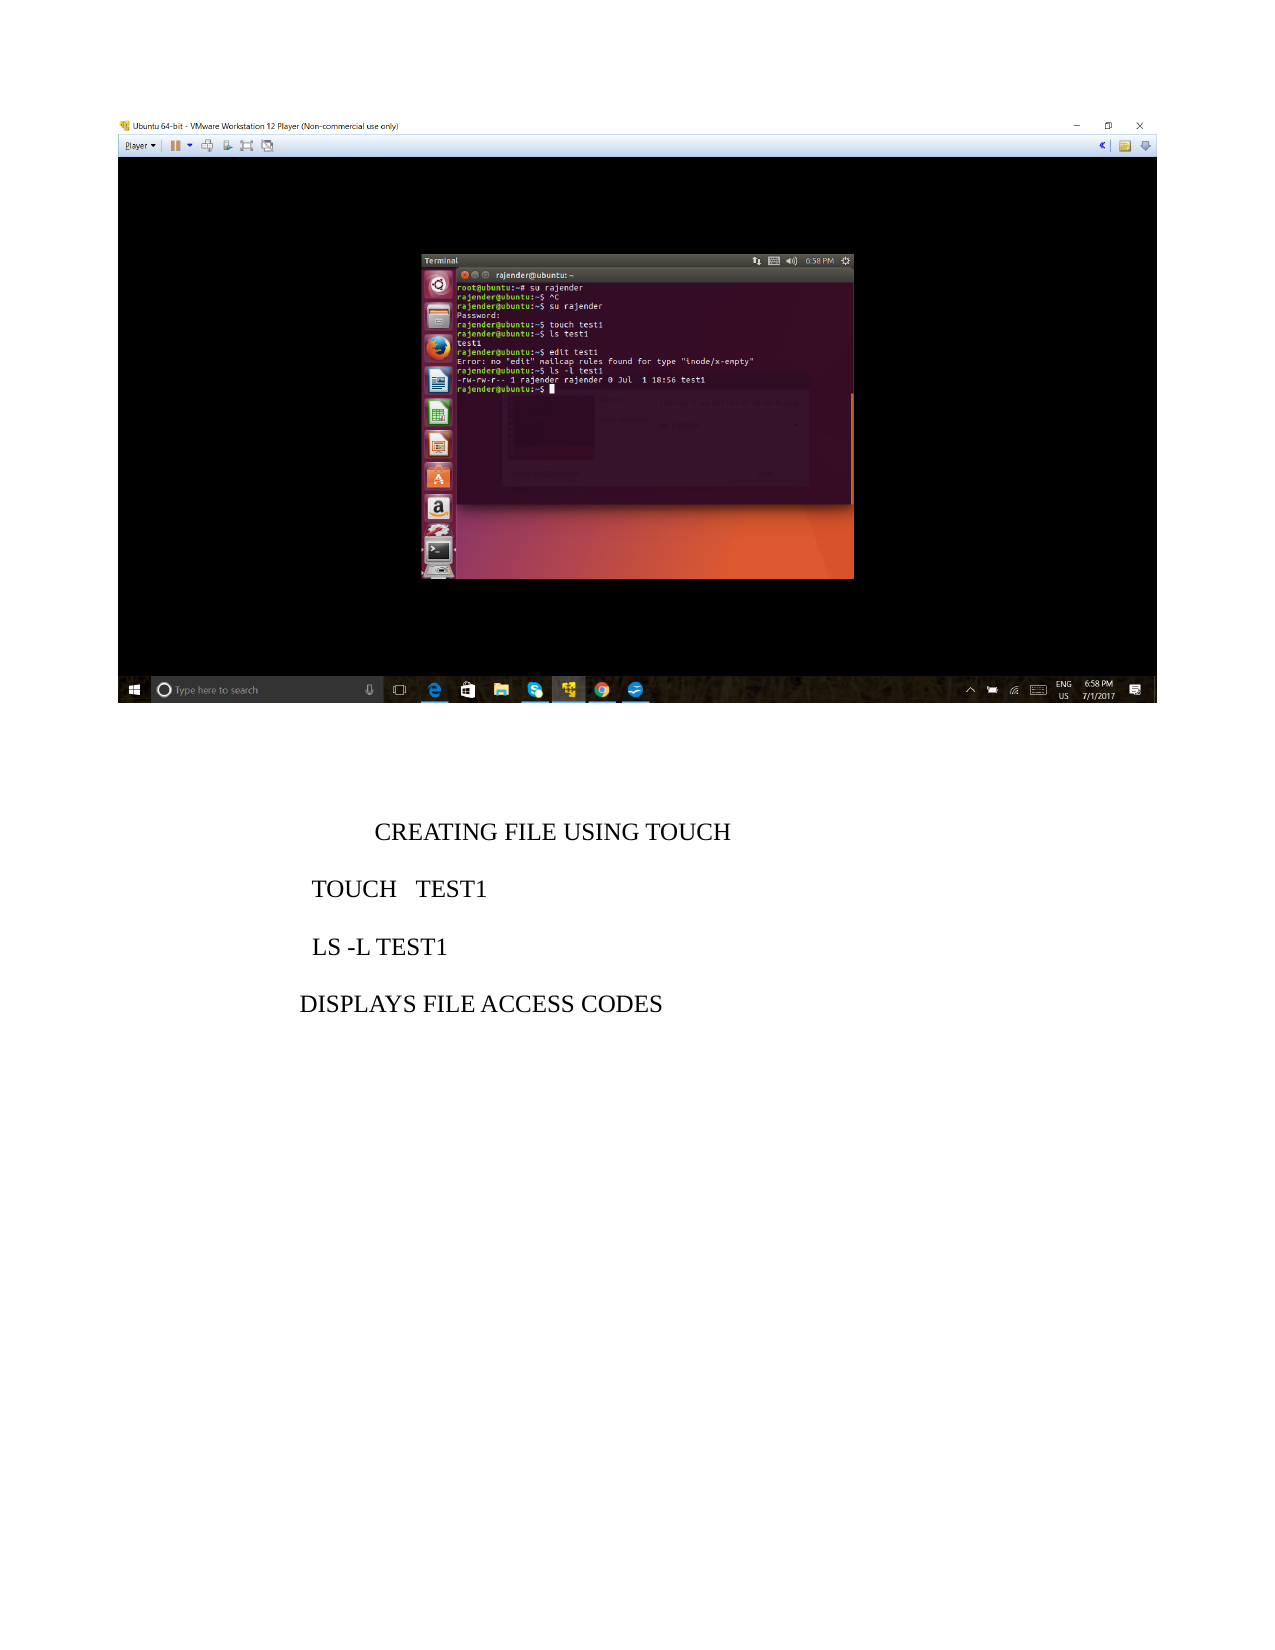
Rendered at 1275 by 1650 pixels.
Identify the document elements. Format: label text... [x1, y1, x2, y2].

text LS -L TEST1 [118, 932, 1157, 960]
text TOUCH TEST1 [118, 874, 1157, 903]
text CREATING FILE USING TOUCH [118, 817, 1157, 845]
picture [118, 118, 1157, 703]
text DISPLAYS FILE ACCESS CODES [118, 989, 1157, 1018]
